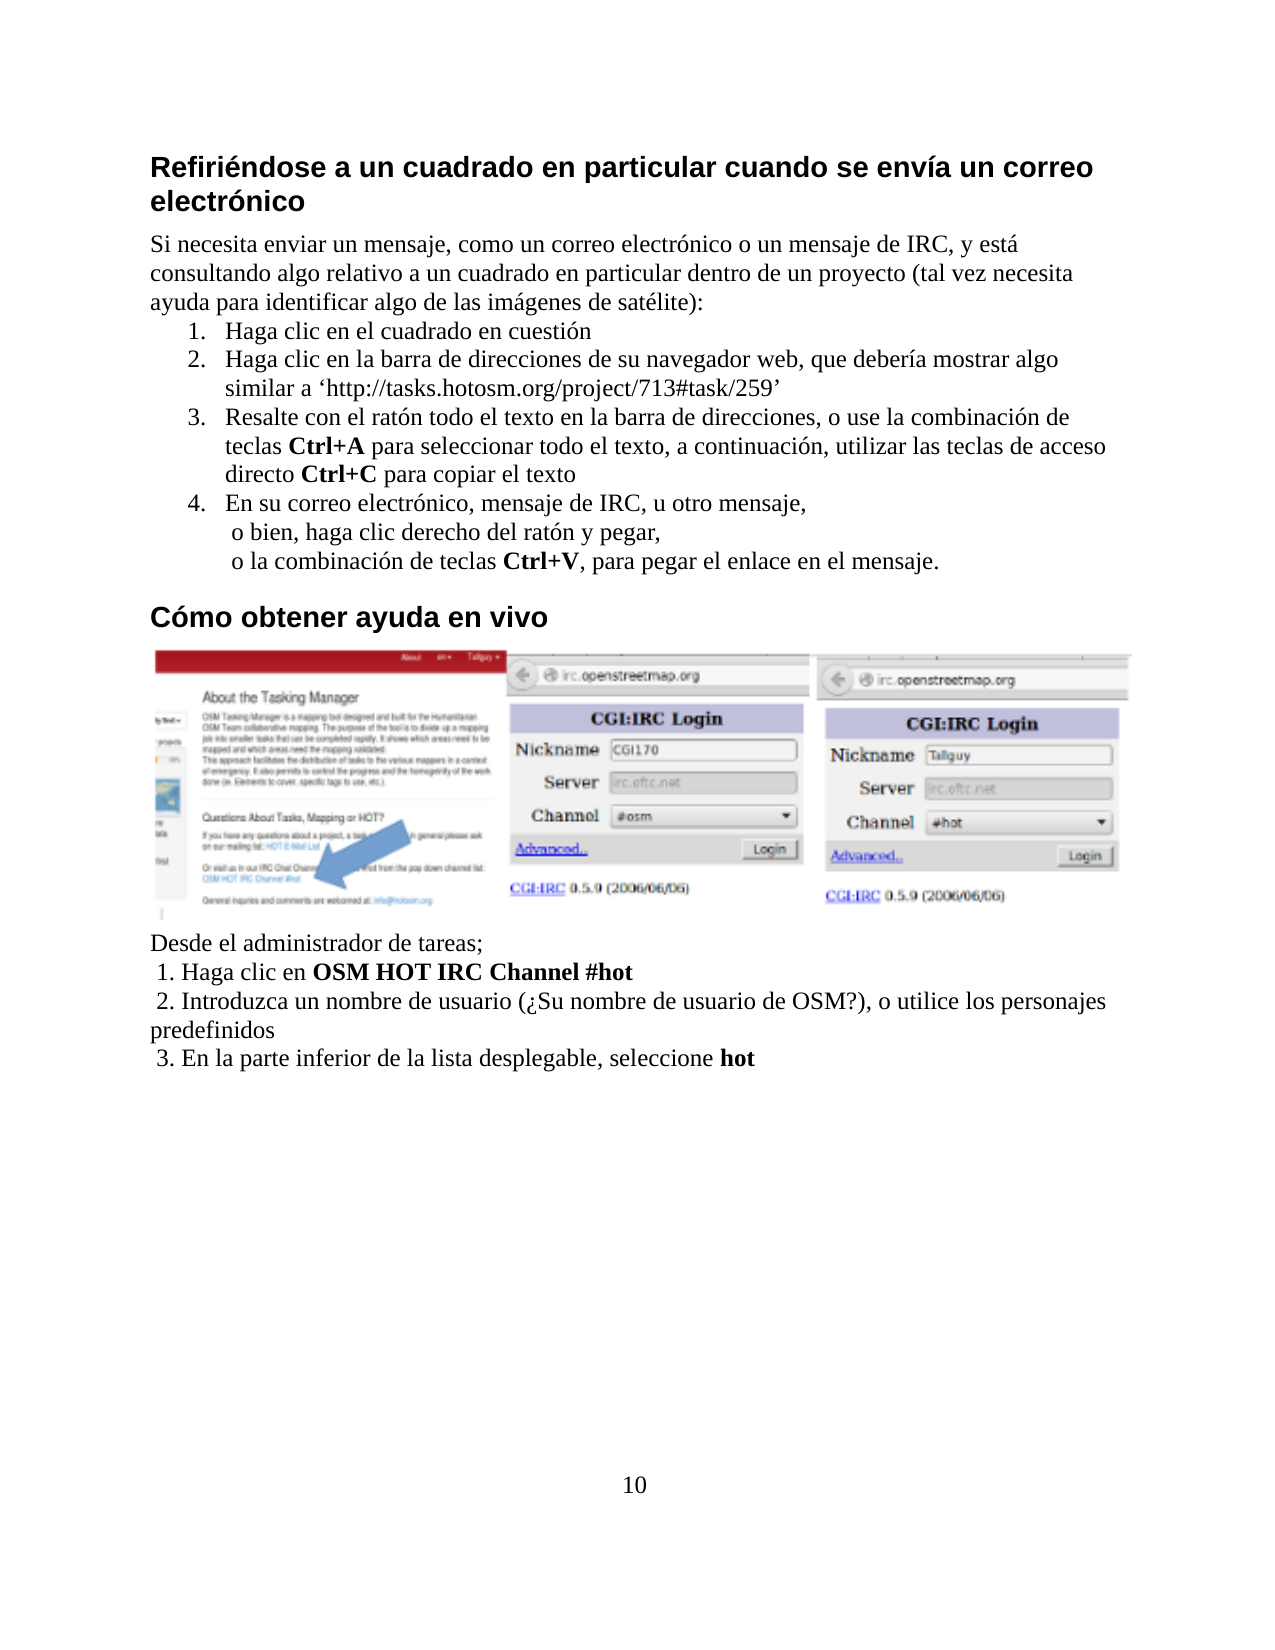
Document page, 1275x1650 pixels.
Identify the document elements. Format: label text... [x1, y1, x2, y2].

picture [150, 645, 1133, 920]
subtitle Cómo obtener ayuda en vivo [150, 599, 1125, 633]
text Si necesita enviar un mensaje, como un correo electrónico o un mensaje de IRC, y está consultando algo relativo a un cuadrado en particular dentro de un proyecto (tal vez necesita ayuda para identificar algo de las imágenes de satélite): [150, 229, 1125, 316]
text Desde el administrador de tareas; 1. Haga clic en OSM HOT IRC Channel #hot 2. Introduzca un nombre de usuario (¿Su nombre de usuario de OSM?), o utilice los personajes predefinidos 3. En la parte inferior de la lista desplegable, seleccione hot [150, 928, 1125, 1072]
list Resalte con el ratón todo el texto en la barra de direcciones, o use la combinación de teclas Ctrl+A para seleccionar todo el texto, a continuación, utilizar las teclas de acceso directo Ctrl+C para copiar el texto [187, 402, 1125, 488]
subtitle Refiriéndose a un cuadrado en particular cuando se envía un correo electrónico [150, 150, 1125, 217]
list En su correo electrónico, mensaje de IRC, u otro mensaje, o bien, haga clic derecho del ratón y pegar, o la combinación de teclas Ctrl+V, para pegar el enlace en el mensaje. [187, 488, 1125, 574]
list Haga clic en la barra de direcciones de su navegador web, que debería mostrar algo similar a ‘http://tasks.hotosm.org/project/713#task/259’ [187, 344, 1125, 402]
list Haga clic en el cuadrado en cuestión [187, 316, 1125, 344]
